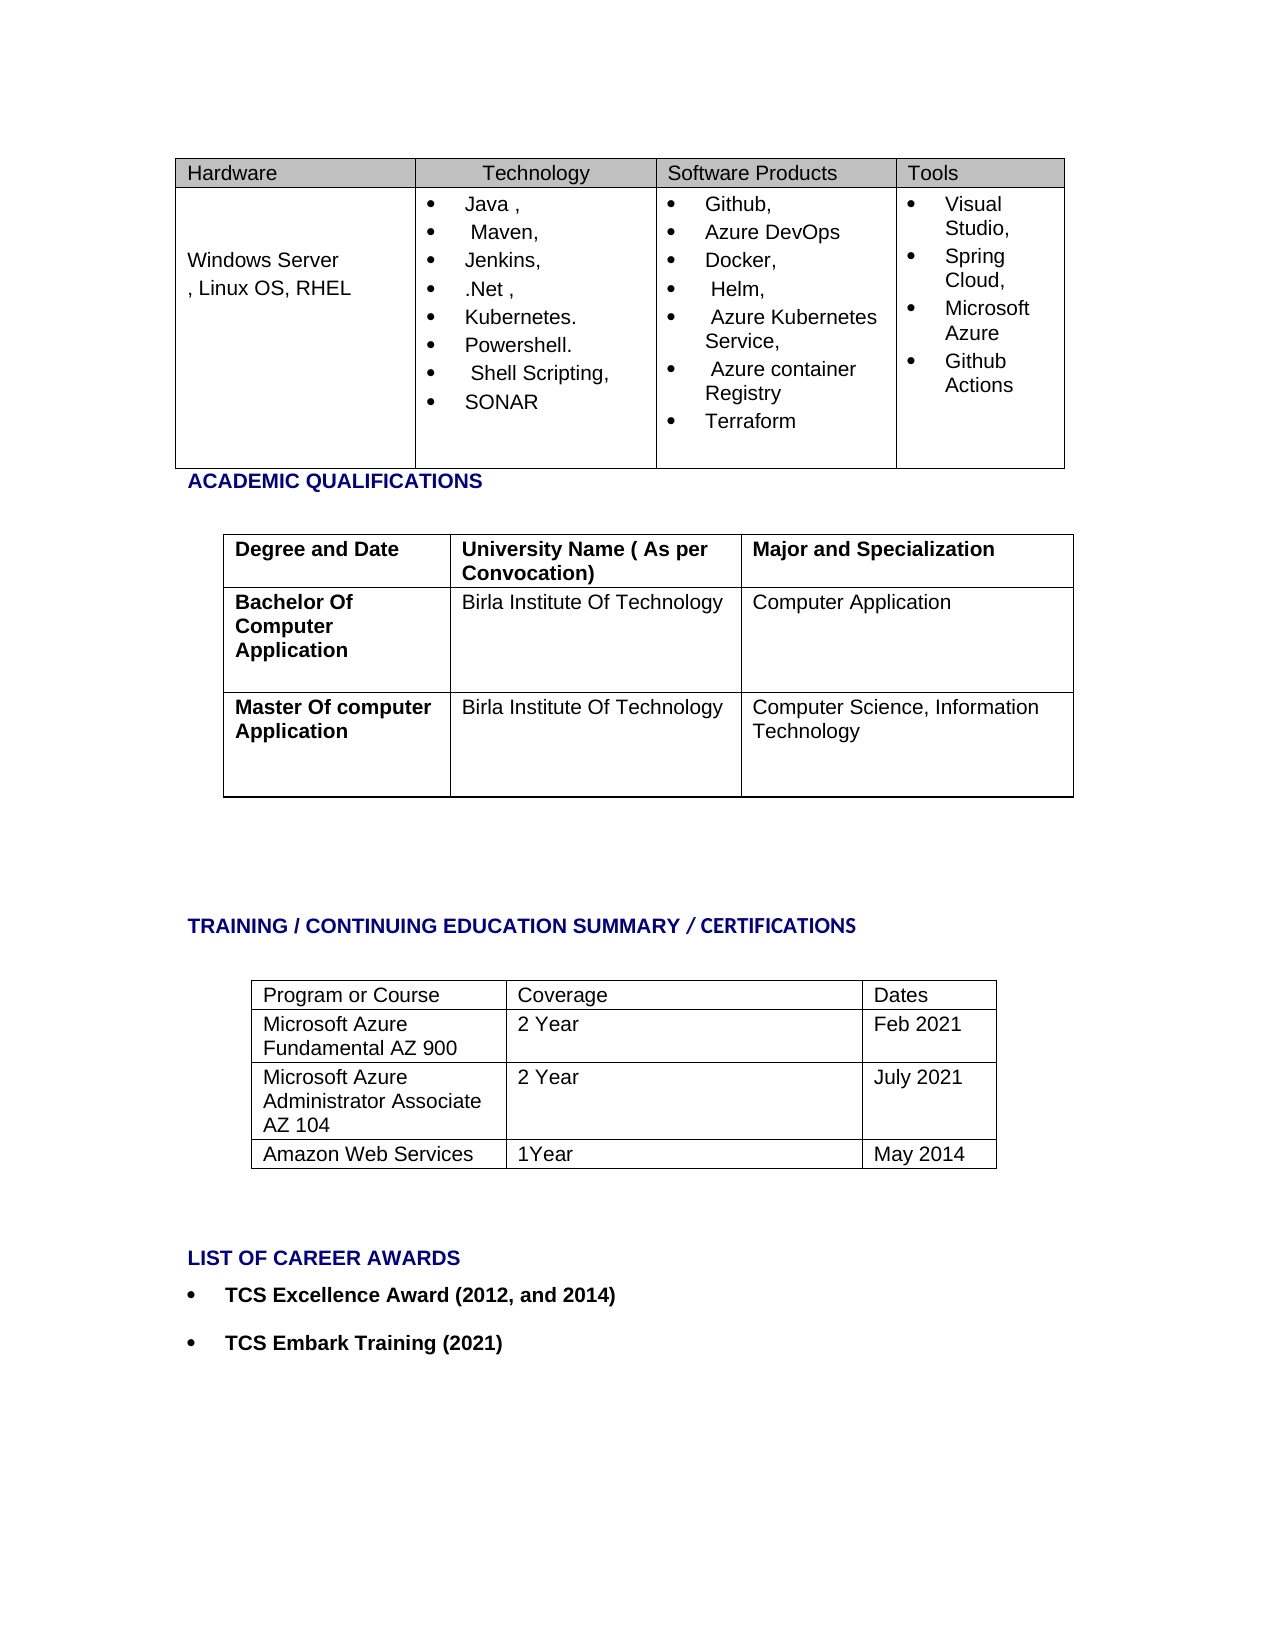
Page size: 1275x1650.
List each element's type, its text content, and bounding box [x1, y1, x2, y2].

table_cell Computer Science, Information Technology [742, 693, 1073, 796]
text LIST OF CAREER AWARDS [187, 1246, 1087, 1270]
table_header Tools [897, 159, 1064, 187]
text TRAINING / CONTINUING EDUCATION SUMMARY / CERTIFICATIONS [187, 911, 1087, 939]
table_header Hardware [176, 159, 415, 187]
table_cell Amazon Web Services [252, 1140, 506, 1168]
table_cell Visual Studio, Spring Cloud, Microsoft Azure Github Actions [897, 188, 1064, 468]
table_cell Microsoft Azure Fundamental AZ 900 [252, 1010, 506, 1062]
table_cell Java , Maven, Jenkins, .Net , Kubernetes. Powershell. Shell Scripting, SONAR [416, 188, 656, 468]
table_cell Bachelor Of Computer Application [224, 588, 450, 692]
table_cell Computer Application [742, 588, 1073, 692]
table_header Degree and Date [224, 535, 450, 587]
table_header Major and Specialization [742, 535, 1073, 587]
table_header Program or Course [252, 981, 506, 1009]
table_header Technology [416, 159, 656, 187]
text ACADEMIC QUALIFICATIONS [187, 380, 1087, 493]
table_cell Microsoft Azure Administrator Associate AZ 104 [252, 1063, 506, 1139]
table_header University Name ( As per Convocation) [451, 535, 741, 587]
table_cell 2 Year [507, 1010, 862, 1062]
table_cell Birla Institute Of Technology [451, 588, 741, 692]
table_cell July 2021 [863, 1063, 996, 1139]
table_header Software Products [657, 159, 896, 187]
table_header Dates [863, 981, 996, 1009]
table_cell 1Year [507, 1140, 862, 1168]
table_cell Github, Azure DevOps Docker, Helm, Azure Kubernetes Service, Azure container Registry Terraform [657, 188, 896, 468]
list TCS Excellence Award (2012, and 2014) [187, 1283, 1087, 1307]
table_cell May 2014 [863, 1140, 996, 1168]
table_cell Birla Institute Of Technology [451, 693, 741, 796]
list TCS Embark Training (2021) [187, 1331, 1087, 1355]
table_cell Master Of computer Application [224, 693, 450, 796]
table_cell 2 Year [507, 1063, 862, 1139]
table_header Coverage [507, 981, 862, 1009]
table_cell Windows Server , Linux OS, RHEL [176, 188, 415, 468]
table_cell Feb 2021 [863, 1010, 996, 1062]
